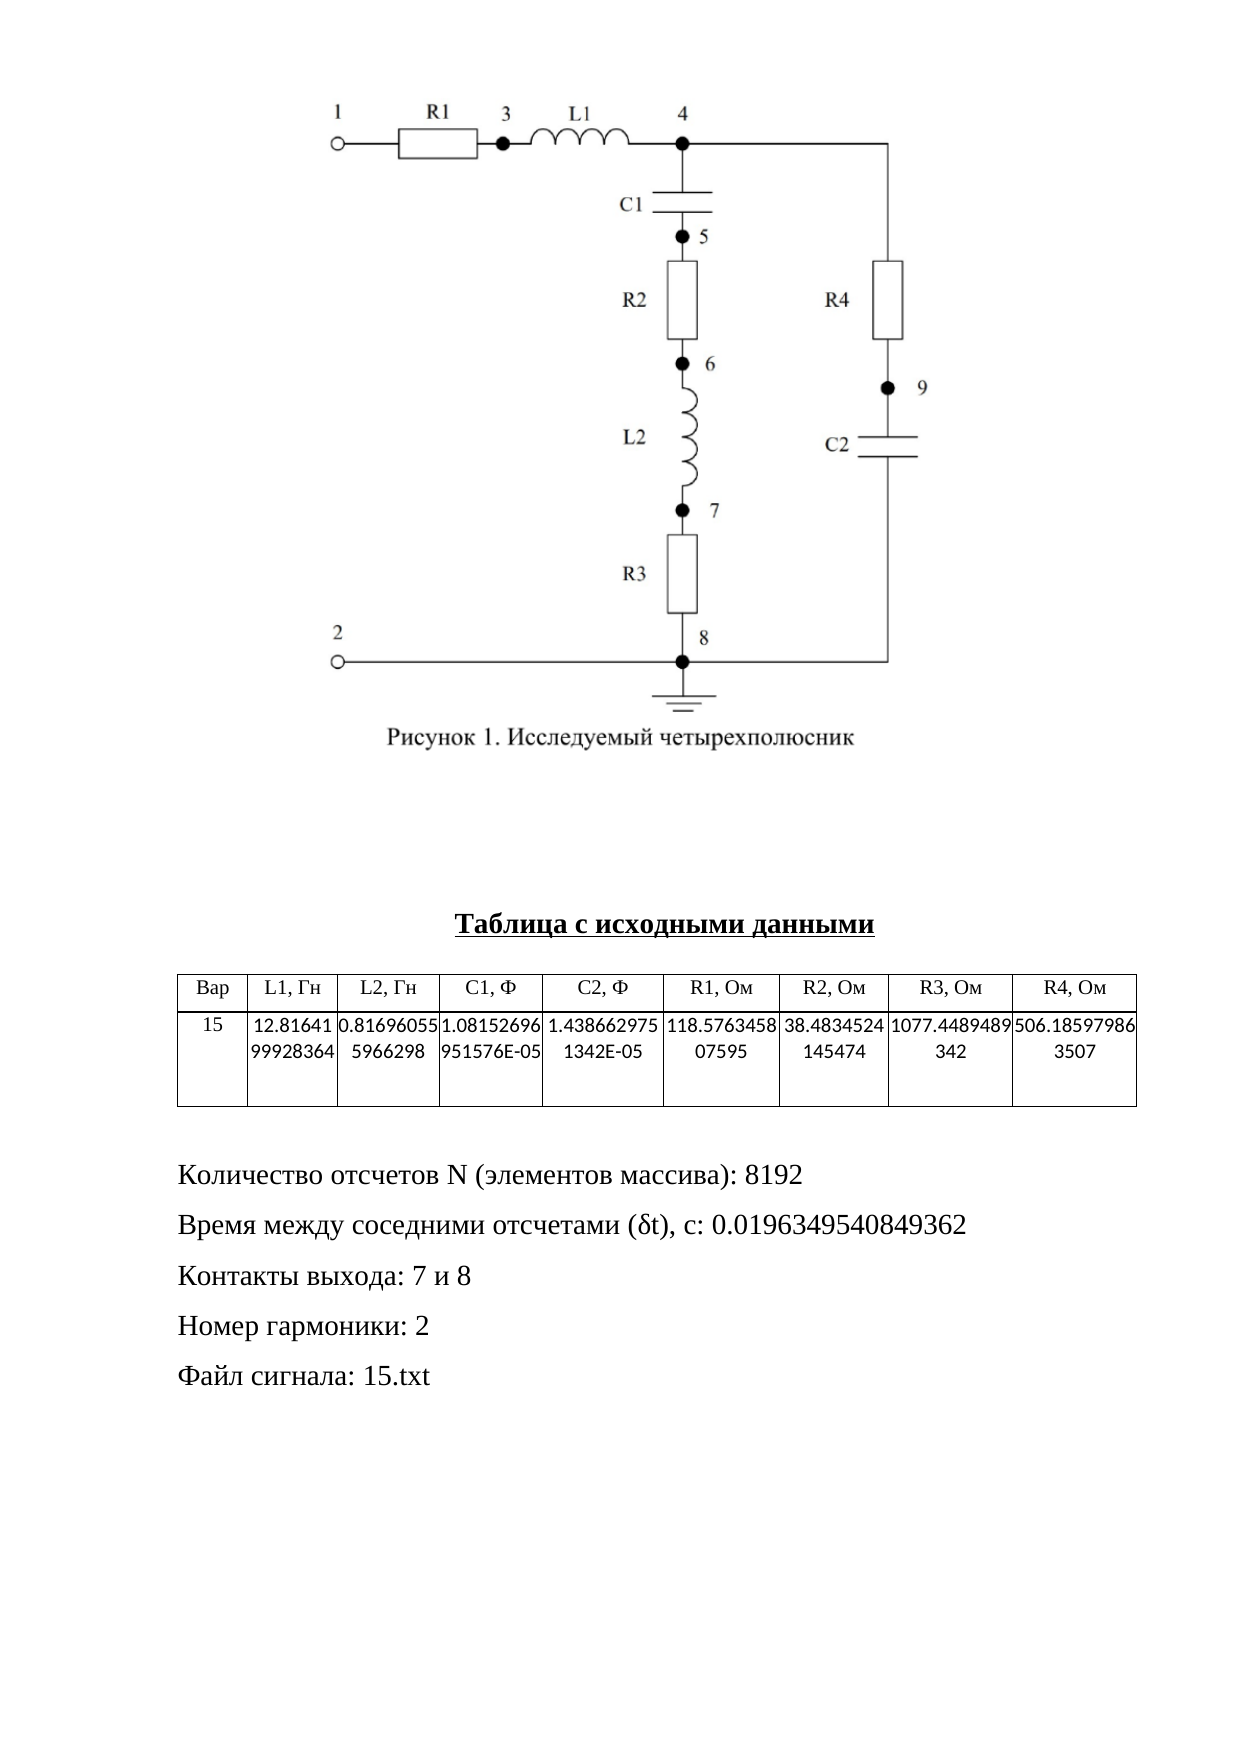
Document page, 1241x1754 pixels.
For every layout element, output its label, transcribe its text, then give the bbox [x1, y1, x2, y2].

table_cell 15 [178, 1013, 247, 1106]
table_cell 1.4386629751342E-05 [543, 1013, 663, 1106]
table_header R3, Ом [889, 975, 1012, 1011]
text Количество отсчетов N (элементов массива): 8192 [177, 1157, 1152, 1191]
table_header L2, Гн [338, 975, 439, 1011]
table_cell 1077.4489489342 [889, 1013, 1012, 1106]
table_header С1, Ф [440, 975, 542, 1011]
text Таблица с исходными данными [177, 907, 1152, 940]
table_cell 1.08152696951576E-05 [440, 1013, 542, 1106]
picture [251, 73, 986, 763]
text Номер гармоники: 2 [177, 1308, 1152, 1342]
text Время между соседними отсчетами (δt), c: 0.0196349540849362 [177, 1207, 1152, 1241]
table_cell 0.816960555966298 [338, 1013, 439, 1106]
text Контакты выхода: 7 и 8 [177, 1258, 1152, 1291]
table_cell 38.4834524145474 [780, 1013, 888, 1106]
table_header R4, Ом [1013, 975, 1136, 1011]
table_cell 12.8164199928364 [248, 1013, 337, 1106]
table_header R2, Ом [780, 975, 888, 1011]
table_header С2, Ф [543, 975, 663, 1011]
table_header L1, Гн [248, 975, 337, 1011]
text Файл сигнала: 15.txt [177, 1358, 1152, 1392]
table_cell 506.185979863507 [1013, 1013, 1136, 1106]
table_header Вар [178, 975, 247, 1011]
table_header R1, Ом [664, 975, 779, 1011]
table_cell 118.576345807595 [664, 1013, 779, 1106]
